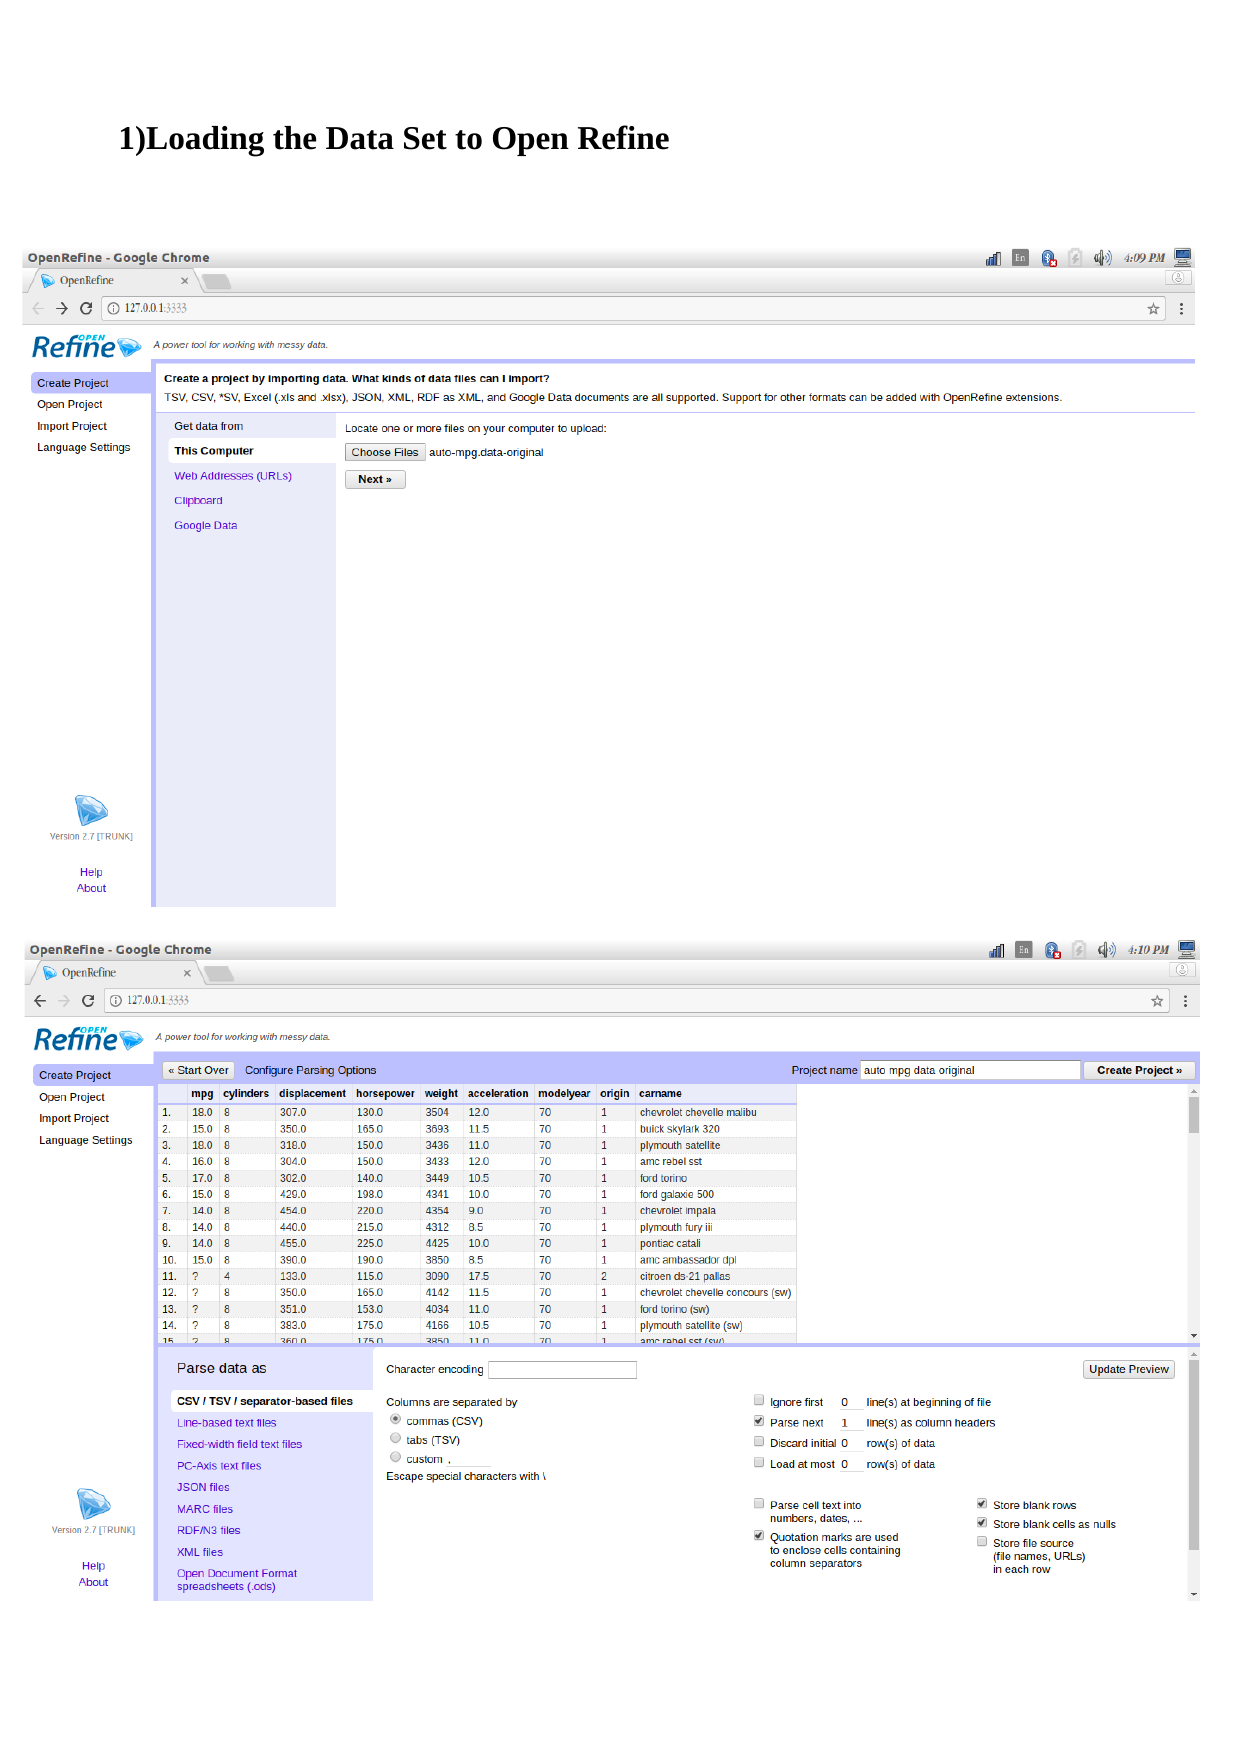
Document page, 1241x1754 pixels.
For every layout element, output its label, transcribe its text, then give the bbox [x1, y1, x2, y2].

text 1)Loading the Data Set to Open Refine [118, 118, 1122, 156]
picture [22, 247, 1195, 907]
picture [24, 940, 1200, 1601]
